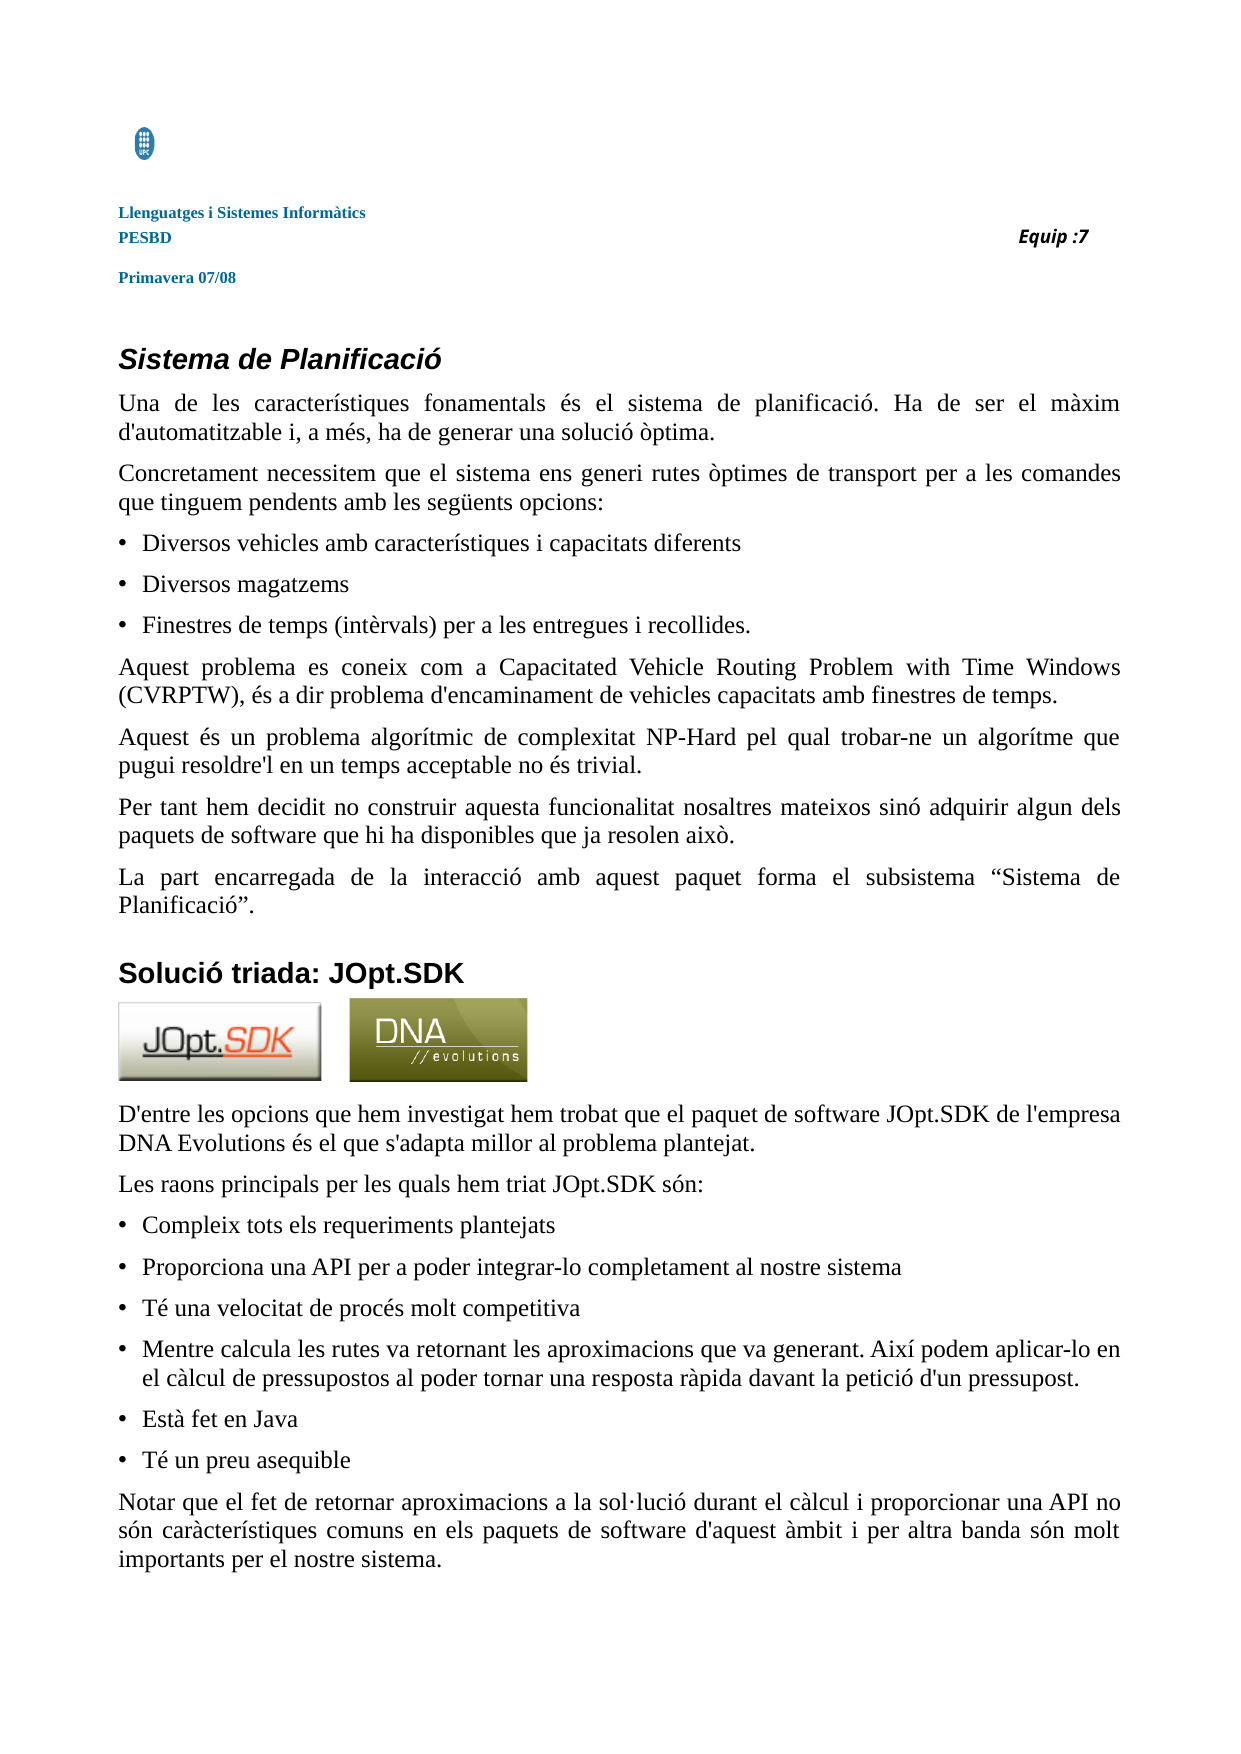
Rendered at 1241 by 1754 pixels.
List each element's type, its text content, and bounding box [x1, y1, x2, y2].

picture [118, 1002, 322, 1081]
list Mentre calcula les rutes va retornant les aproximacions que va generant. Així podem aplicar-lo en el càlcul de pressupostos al poder tornar una resposta ràpida davant la petició d'un pressupost. [118, 1334, 1122, 1392]
list Finestres de temps (intèrvals) per a les entregues i recollides. [118, 610, 1122, 639]
text Les raons principals per les quals hem triat JOpt.SDK són: [118, 1169, 1122, 1198]
subtitle Sistema de Planificació [118, 342, 1122, 375]
list Compleix tots els requeriments plantejats [118, 1210, 1122, 1239]
text Notar que el fet de retornar aproximacions a la sol·lució durant el càlcul i proporcionar una API no són caràcterístiques comuns en els paquets de software d'aquest àmbit i per altra banda són molt importants per el nostre sistema. [118, 1487, 1122, 1573]
list Diversos magatzems [118, 569, 1122, 598]
list Té un preu asequible [118, 1445, 1122, 1474]
text Una de les característiques fonamentals és el sistema de planificació. Ha de ser el màxim d'automatitzable i, a més, ha de generar una solució òptima. [118, 388, 1122, 445]
text Per tant hem decidit no construir aquesta funcionalitat nosaltres mateixos sinó adquirir algun dels paquets de software que hi ha disponibles que ja resolen això. [118, 792, 1122, 849]
text Concretament necessitem que el sistema ens generi rutes òptimes de transport per a les comandes que tinguem pendents amb les següents opcions: [118, 458, 1122, 515]
list Està fet en Java [118, 1404, 1122, 1433]
text La part encarregada de la interacció amb aquest paquet forma el subsistema “Sistema de Planificació”. [118, 862, 1122, 919]
list Proporciona una API per a poder integrar-lo completament al nostre sistema [118, 1252, 1122, 1280]
text D'entre les opcions que hem investigat hem trobat que el paquet de software JOpt.SDK de l'empresa DNA Evolutions és el que s'adapta millor al problema plantejat. [118, 1003, 1122, 1157]
text Aquest problema es coneix com a Capacitated Vehicle Routing Problem with Time Windows (CVRPTW), és a dir problema d'encaminament de vehicles capacitats amb finestres de temps. [118, 652, 1122, 709]
list Diversos vehicles amb característiques i capacitats diferents [118, 528, 1122, 557]
text Aquest és un problema algorítmic de complexitat NP-Hard pel qual trobar-ne un algorítme que pugui resoldre'l en un temps acceptable no és trivial. [118, 722, 1122, 779]
subtitle Solució triada: JOpt.SDK [118, 957, 1122, 990]
list Té una velocitat de procés molt competitiva [118, 1293, 1122, 1322]
